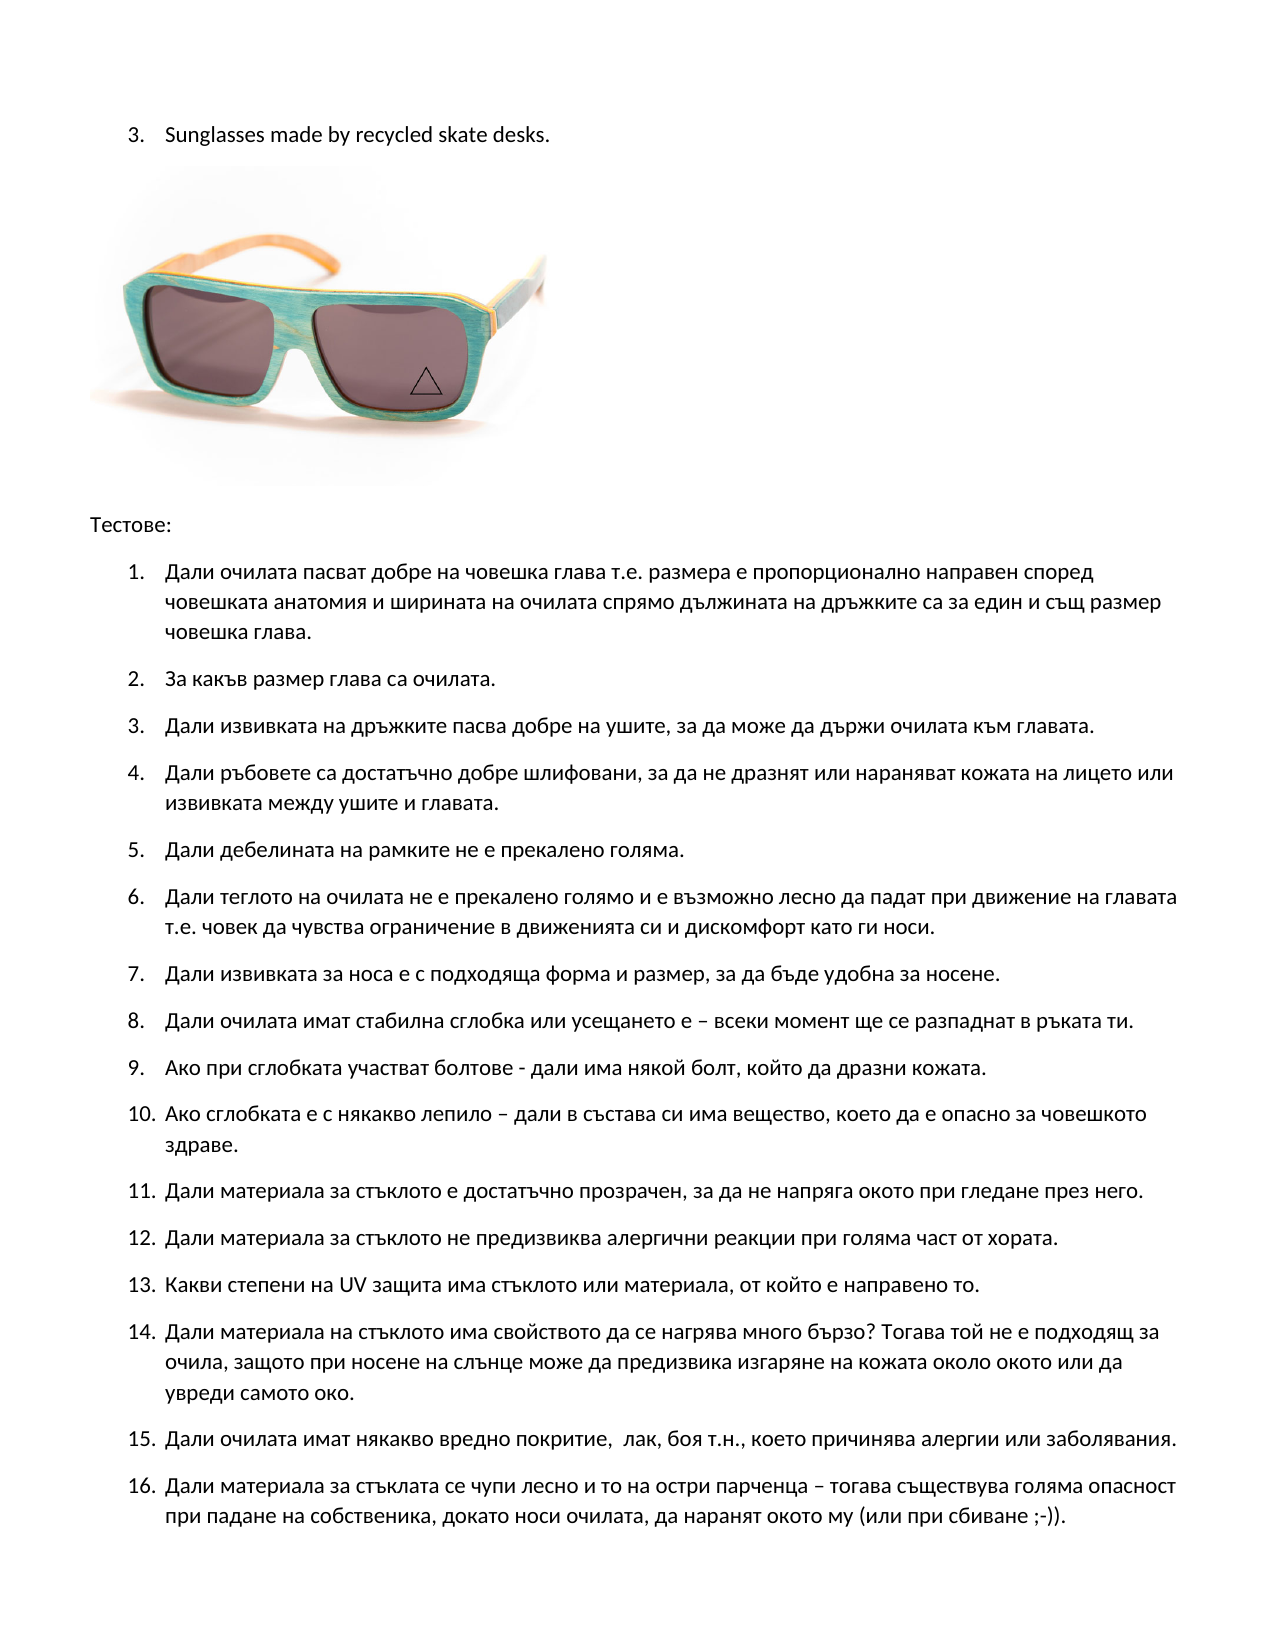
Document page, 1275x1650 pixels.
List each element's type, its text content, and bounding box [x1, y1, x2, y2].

list Дали очилата имат някакво вредно покритие, лак, боя т.н., което причинява алергии или заболявания. [127, 1424, 1185, 1453]
list Дали извивката за носа е с подходяща форма и размер, за да бъде удобна за носене. [127, 959, 1185, 987]
list Дали очилата пасват добре на човешка глава т.е. размера е пропорционално направен според човешката анатомия и ширината на очилата спрямо дължината на дръжките са за един и същ размер човешка глава. [127, 557, 1185, 645]
list Дали теглото на очилата не е прекалено голямо и е възможно лесно да падат при движение на главата т.е. човек да чувства ограничение в движенията си и дискомфорт като ги носи. [127, 882, 1185, 940]
list Ако при сглобката участват болтове - дали има някой болт, който да дразни кожата. [127, 1053, 1185, 1081]
list Ако сглобката е с някакво лепило – дали в състава си има вещество, което да е опасно за човешкото здраве. [127, 1099, 1185, 1158]
picture [90, 166, 569, 486]
list Дали материала за стъклото е достатъчно прозрачен, за да не напряга окото при гледане през него. [127, 1177, 1185, 1205]
list Дали материала на стъклото има свойството да се нагрява много бързо? Тогава той не е подходящ за очила, защото при носене на слънце може да предизвика изгаряне на кожата около окото или да увреди самото око. [127, 1317, 1185, 1406]
list Какви степени на UV защита има стъклото или материала, от който е направено то. [127, 1270, 1185, 1298]
list Дали материала за стъклата се чупи лесно и то на остри парченца – тогава съществува голяма опасност при падане на собственика, докато носи очилата, да наранят окото му (или при сбиване ;-)). [127, 1471, 1185, 1530]
list Sunglasses made by recycled skate desks. [127, 120, 1185, 148]
list Дали материала за стъклото не предизвиква алергични реакции при голяма част от хората. [127, 1223, 1185, 1252]
list Дали ръбовете са достатъчно добре шлифовани, за да не дразнят или нараняват кожата на лицето или извивката между ушите и главата. [127, 758, 1185, 816]
list Дали очилата имат стабилна сглобка или усещането е – всеки момент ще се разпаднат в ръката ти. [127, 1006, 1185, 1034]
text Тестове: [90, 510, 1185, 538]
list Дали дебелината на рамките не е прекалено голяма. [127, 835, 1185, 863]
list Дали извивката на дръжките пасва добре на ушите, за да може да държи очилата към главата. [127, 711, 1185, 739]
list За какъв размер глава са очилата. [127, 664, 1185, 692]
